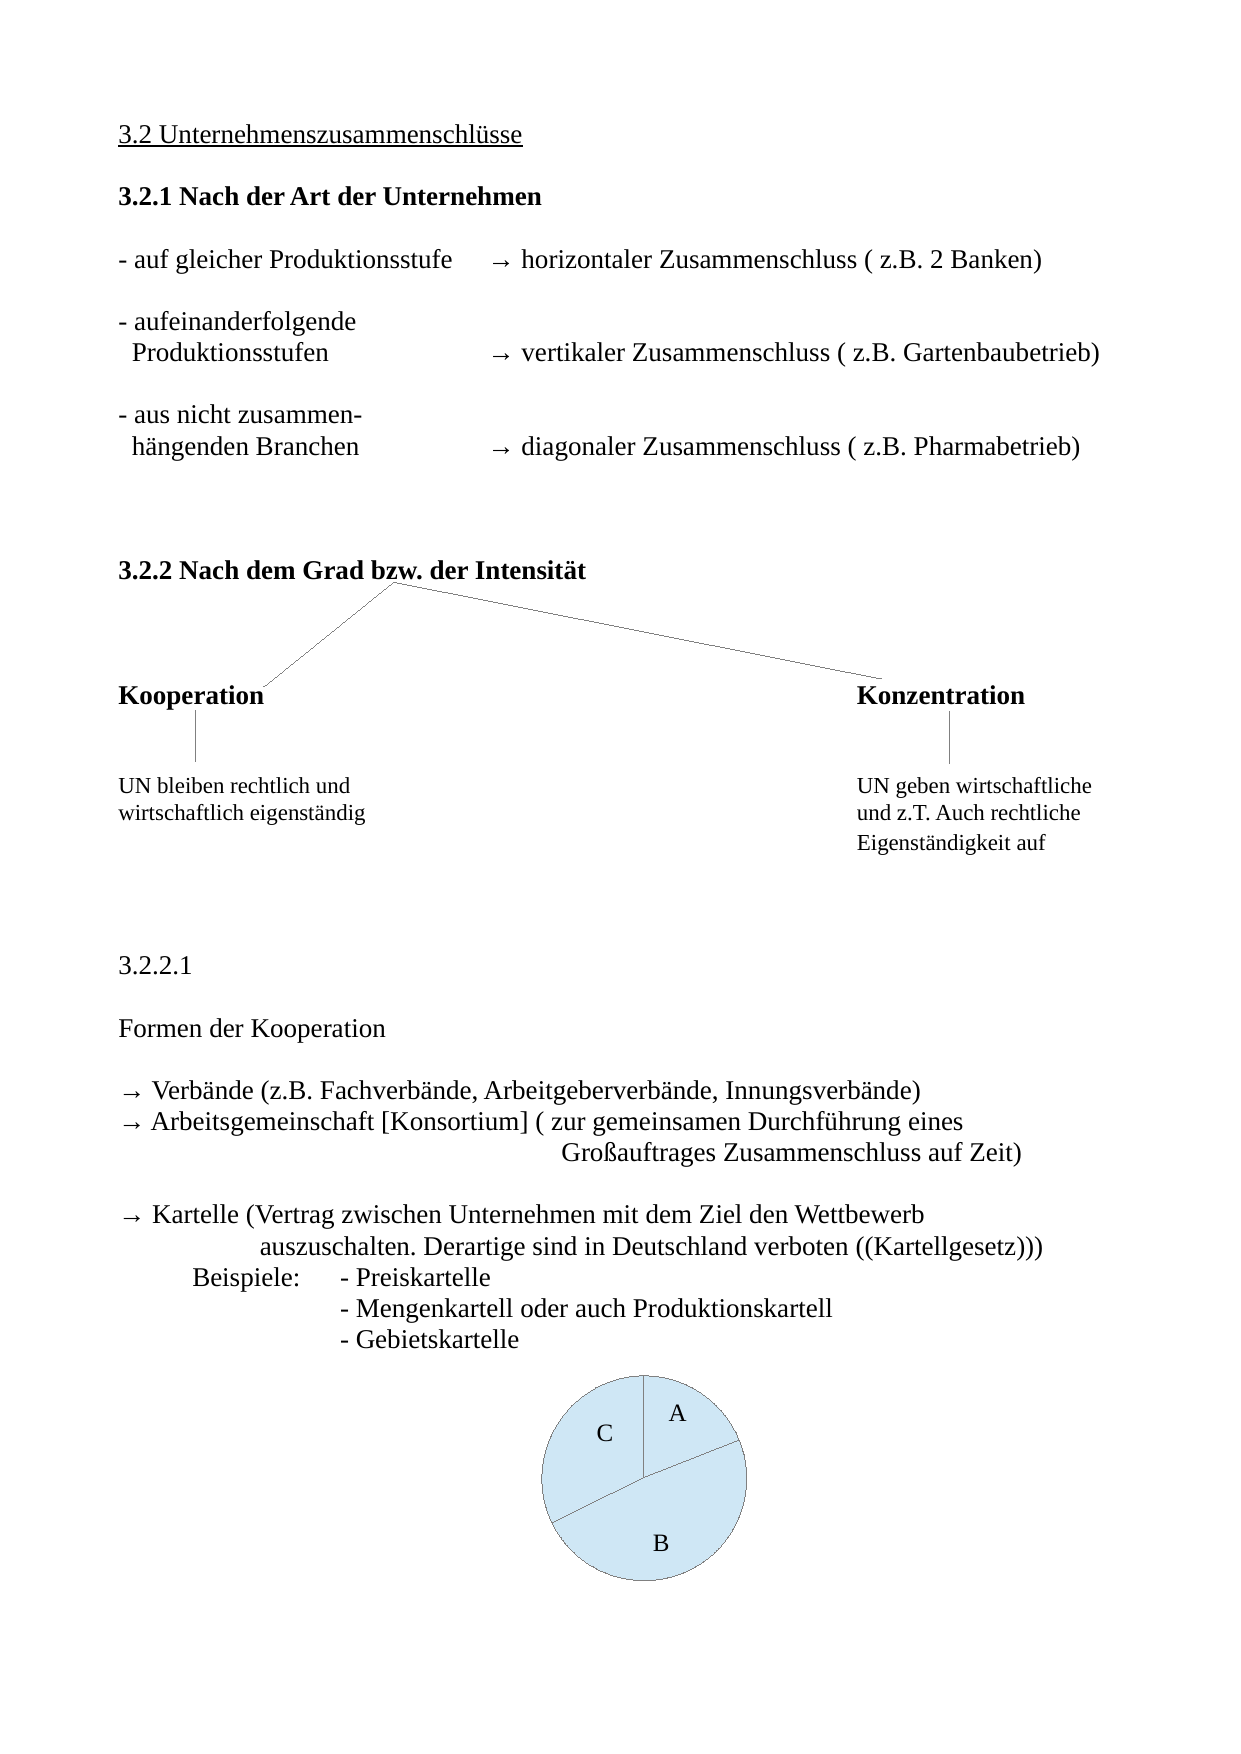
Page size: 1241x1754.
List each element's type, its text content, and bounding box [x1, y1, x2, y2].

text Produktionsstufen → vertikaler Zusammenschluss ( z.B. Gartenbaubetrieb) [118, 336, 1122, 398]
text 3.2.1 Nach der Art der Unternehmen [118, 180, 1122, 212]
text Eigenständigkeit auf [118, 825, 1122, 856]
text - Mengenkartell oder auch Produktionskartell [118, 1292, 1122, 1323]
text 3.2.2 Nach dem Grad bzw. der Intensität [118, 554, 1122, 585]
text → Arbeitsgemeinschaft [Konsortium] ( zur gemeinsamen Durchführung eines Großauftrages Zusammenschluss auf Zeit) [118, 1105, 1122, 1167]
text 3.2.2.1 [118, 949, 1122, 981]
text hängenden Branchen → diagonaler Zusammenschluss ( z.B. Pharmabetrieb) [118, 429, 1122, 461]
text → Kartelle (Vertrag zwischen Unternehmen mit dem Ziel den Wettbewerb auszuschalten. Derartige sind in Deutschland verboten ((Kartellgesetz))) [118, 1199, 1122, 1261]
text Beispiele: - Preiskartelle [118, 1261, 1122, 1292]
text Kooperation Konzentration [118, 679, 1122, 710]
text UN bleiben rechtlich und UN geben wirtschaftliche [118, 772, 1122, 798]
text Formen der Kooperation [118, 1012, 1122, 1043]
text → Verbände (z.B. Fachverbände, Arbeitgeberverbände, Innungsverbände) [118, 1074, 1122, 1105]
text - Gebietskartelle [118, 1323, 1122, 1354]
text wirtschaftlich eigenständig und z.T. Auch rechtliche [118, 798, 1122, 825]
text - auf gleicher Produktionsstufe → horizontaler Zusammenschluss ( z.B. 2 Banken) [118, 243, 1122, 274]
text - aus nicht zusammen- [118, 398, 1122, 429]
text - aufeinanderfolgende [118, 305, 1122, 336]
text 3.2 Unternehmenszusammenschlüsse [118, 118, 1122, 149]
